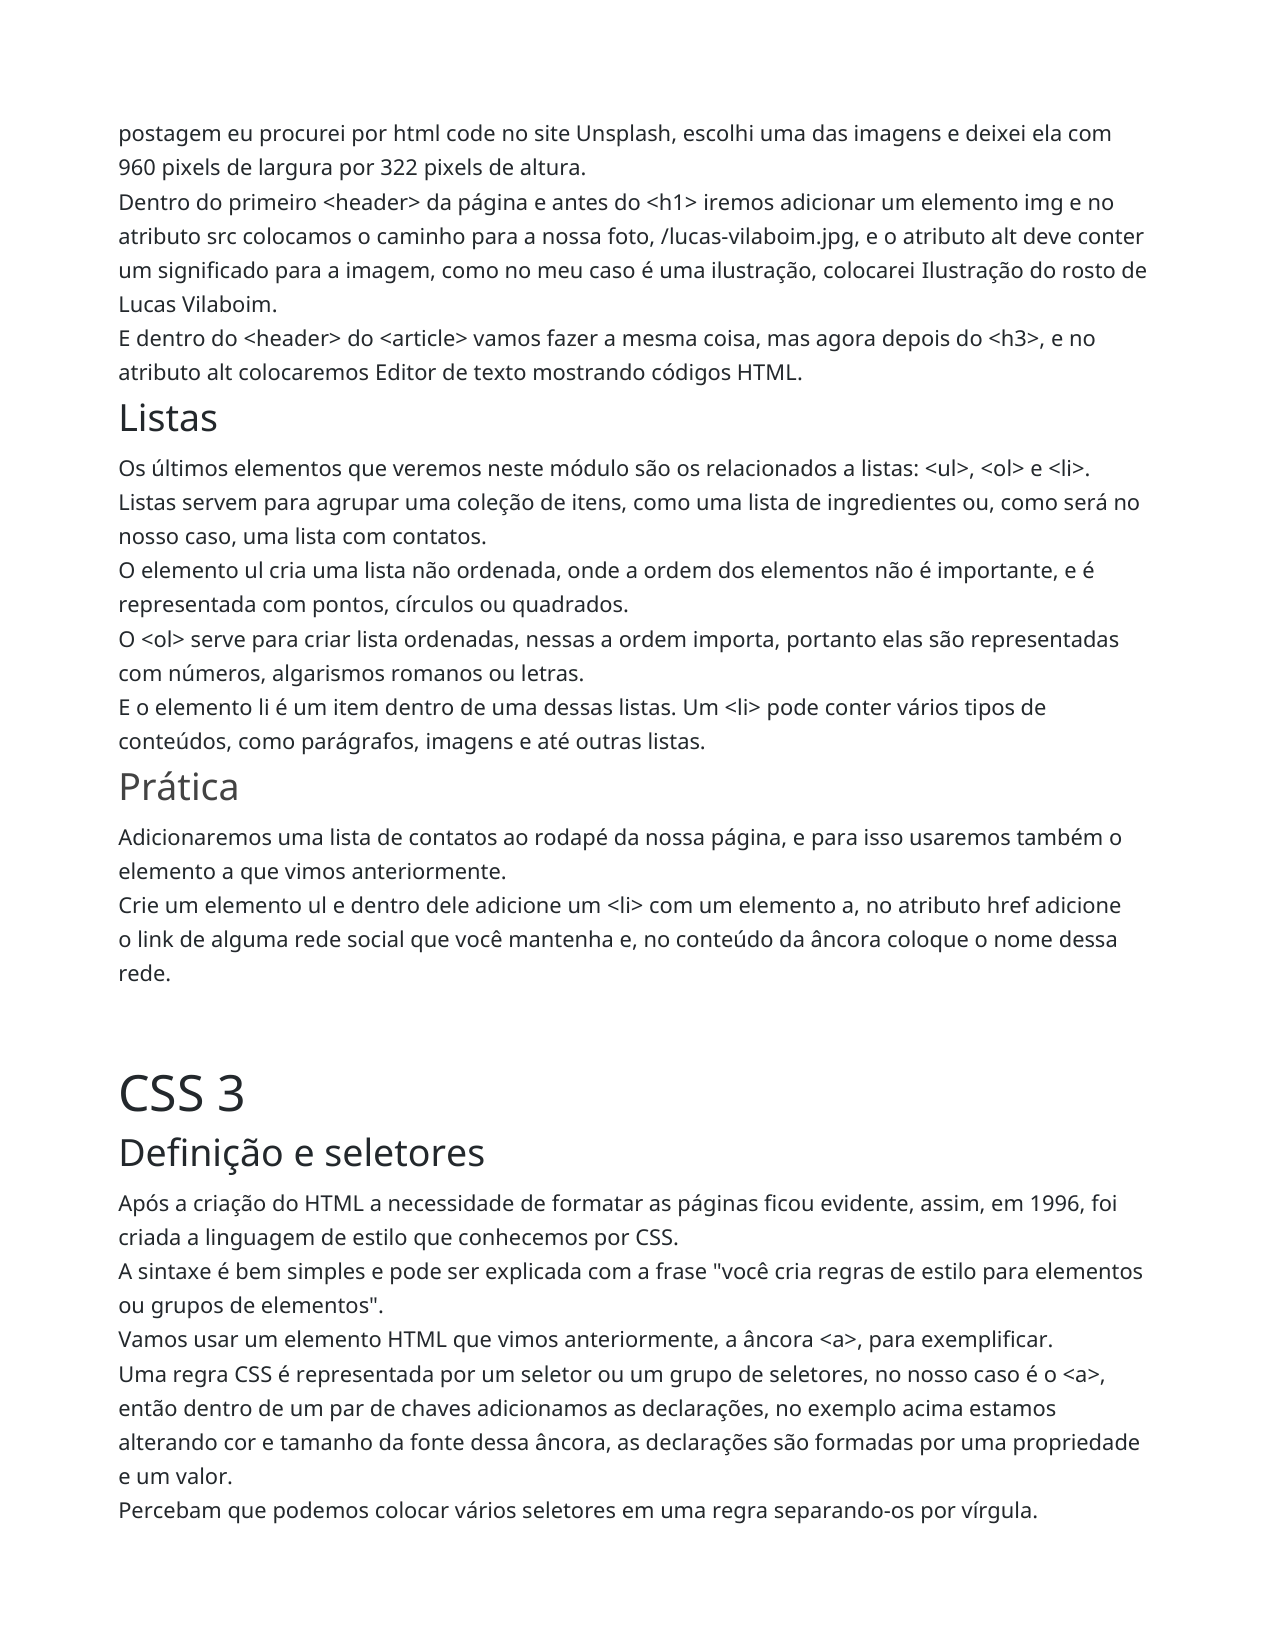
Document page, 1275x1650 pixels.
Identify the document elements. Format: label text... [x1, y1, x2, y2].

text Crie um elemento ul e dentro dele adicione um <li> com um elemento a, no atributo href adicione o link de alguma rede social que você mantenha e, no conteúdo da âncora coloque o nome dessa rede. [118, 890, 1157, 988]
text Percebam que podemos colocar vários seletores em uma regra separando-os por vírgula. [118, 1495, 1157, 1525]
subtitle CSS 3 [118, 1058, 1157, 1126]
subtitle Listas [118, 391, 1157, 442]
text Listas servem para agrupar uma coleção de itens, como uma lista de ingredientes ou, como será no nosso caso, uma lista com contatos. [118, 487, 1157, 551]
text postagem eu procurei por html code no site Unsplash, escolhi uma das imagens e deixei ela com 960 pixels de largura por 322 pixels de altura. [118, 118, 1157, 182]
text E dentro do <header> do <article> vamos fazer a mesma coisa, mas agora depois do <h3>, e no atributo alt colocaremos Editor de texto mostrando códigos HTML. [118, 323, 1157, 387]
text Adicionaremos uma lista de contatos ao rodapé da nossa página, e para isso usaremos também o elemento a que vimos anteriormente. [118, 821, 1157, 885]
text Uma regra CSS é representada por um seletor ou um grupo de seletores, no nosso caso é o <a>, então dentro de um par de chaves adicionamos as declarações, no exemplo acima estamos alterando cor e tamanho da fonte dessa âncora, as declarações são formadas por uma propriedade e um valor. [118, 1358, 1157, 1491]
text E o elemento li é um item dentro de uma dessas listas. Um <li> pode conter vários tipos de conteúdos, como parágrafos, imagens e até outras listas. [118, 692, 1157, 756]
subtitle Prática [118, 760, 1157, 811]
text O elemento ul cria uma lista não ordenada, onde a ordem dos elementos não é importante, e é representada com pontos, círculos ou quadrados. [118, 555, 1157, 619]
text Os últimos elementos que veremos neste módulo são os relacionados a listas: <ul>, <ol> e <li>. [118, 453, 1157, 482]
text Dentro do primeiro <header> da página e antes do <h1> iremos adicionar um elemento img e no atributo src colocamos o caminho para a nossa foto, /lucas-vilaboim.jpg, e o atributo alt deve conter um significado para a imagem, como no meu caso é uma ilustração, colocarei Ilustração do rosto de Lucas Vilaboim. [118, 186, 1157, 319]
text Após a criação do HTML a necessidade de formatar as páginas ficou evidente, assim, em 1996, foi criada a linguagem de estilo que conhecemos por CSS. [118, 1188, 1157, 1252]
subtitle Definição e seletores [118, 1126, 1157, 1177]
text Vamos usar um elemento HTML que vimos anteriormente, a âncora <a>, para exemplificar. [118, 1324, 1157, 1354]
text O <ol> serve para criar lista ordenadas, nessas a ordem importa, portanto elas são representadas com números, algarismos romanos ou letras. [118, 623, 1157, 687]
text A sintaxe é bem simples e pode ser explicada com a frase "você cria regras de estilo para elementos ou grupos de elementos". [118, 1256, 1157, 1320]
